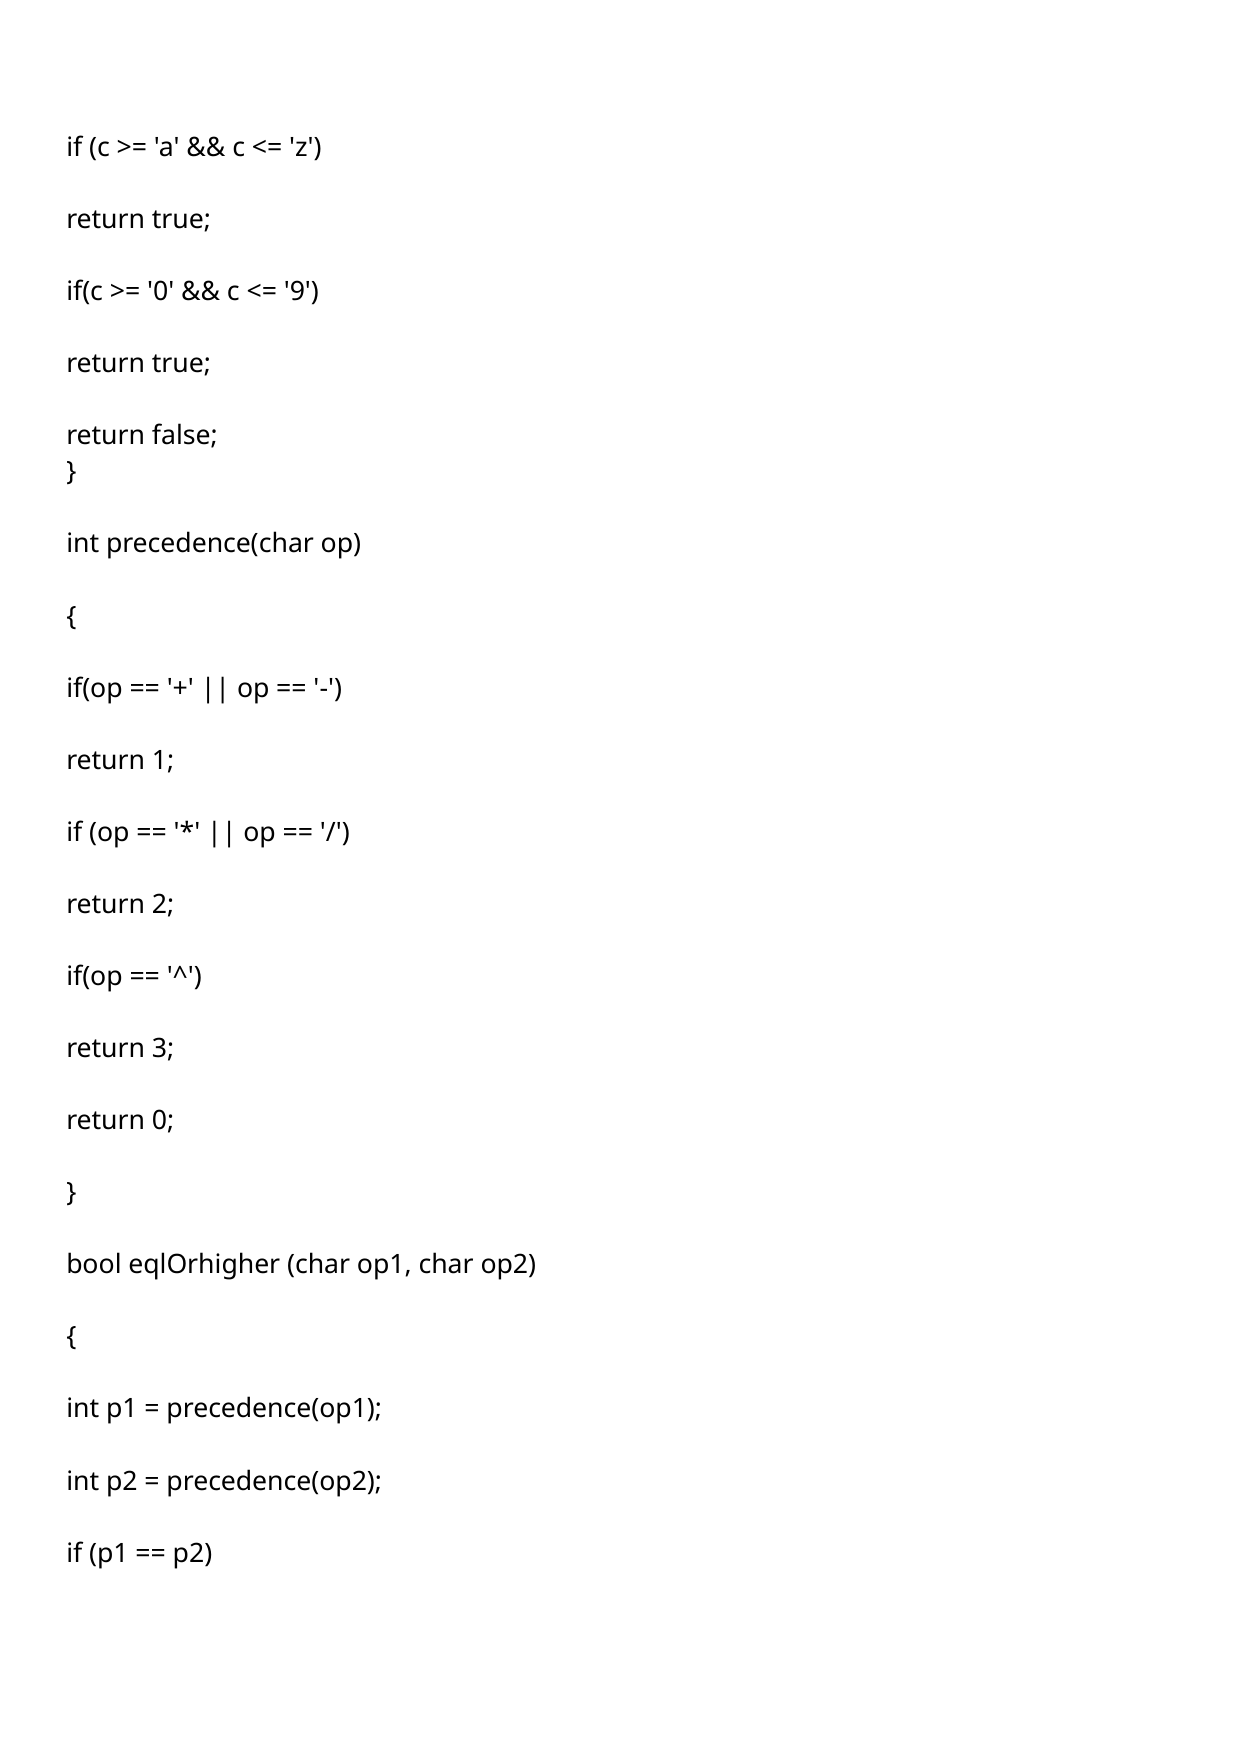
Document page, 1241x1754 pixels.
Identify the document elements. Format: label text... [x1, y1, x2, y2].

text if (p1 == p2) [66, 1534, 1122, 1570]
text if(op == '+' || op == '-') [66, 669, 1122, 705]
text { [66, 1317, 1122, 1353]
text if(op == '^') [66, 957, 1122, 993]
text int p1 = precedence(op1); [66, 1389, 1122, 1426]
text int precedence(char op) [66, 524, 1122, 561]
text return true; [66, 200, 1122, 236]
text bool eqlOrhigher (char op1, char op2) [66, 1245, 1122, 1281]
text return 0; [66, 1101, 1122, 1137]
text return 3; [66, 1029, 1122, 1065]
text return 2; [66, 885, 1122, 921]
text return 1; [66, 741, 1122, 777]
text return true; [66, 344, 1122, 380]
text } [66, 1173, 1122, 1209]
text if (op == '*' || op == '/') [66, 813, 1122, 849]
text if(c >= '0' && c <= '9') [66, 272, 1122, 308]
text } [66, 452, 1122, 488]
text int p2 = precedence(op2); [66, 1462, 1122, 1498]
text { [66, 597, 1122, 633]
text return false; [66, 416, 1122, 452]
text if (c >= 'a' && c <= 'z') [66, 128, 1122, 164]
